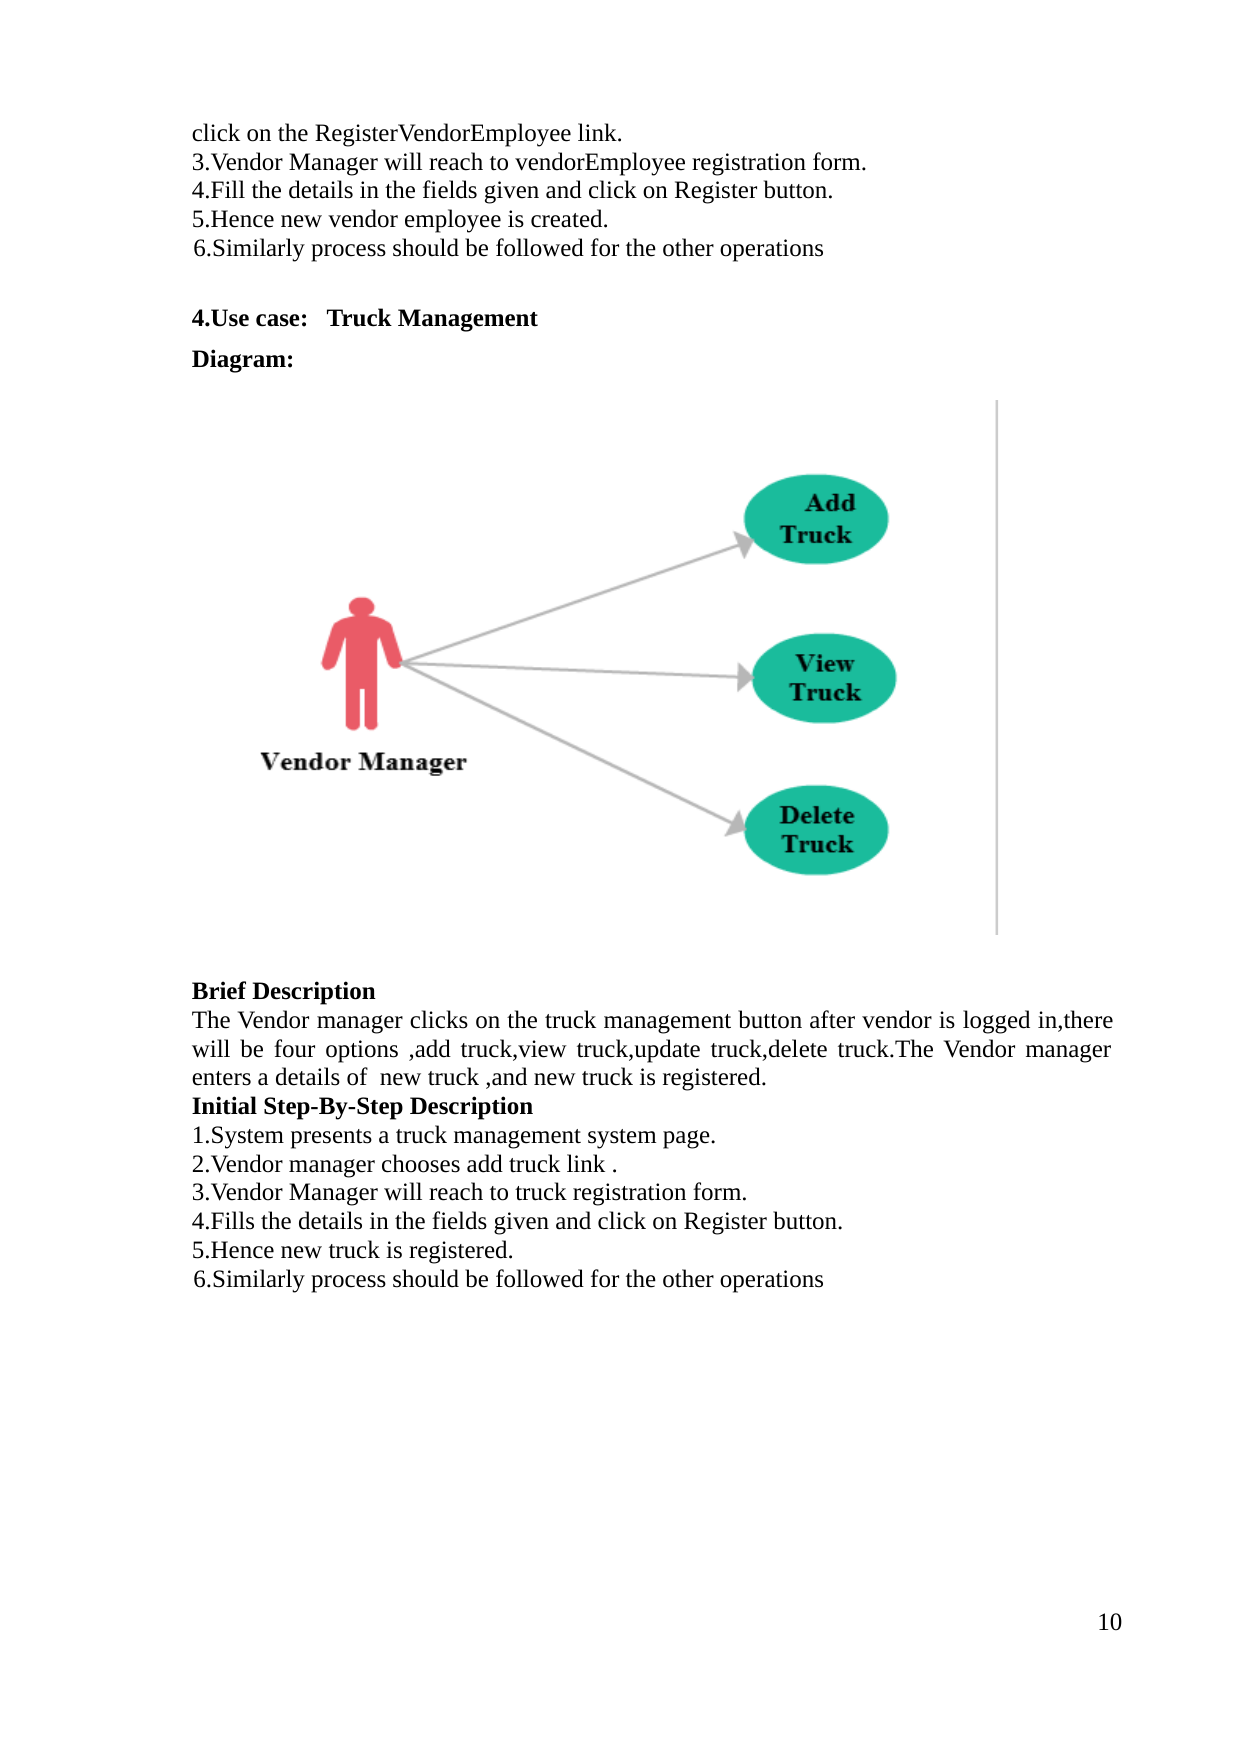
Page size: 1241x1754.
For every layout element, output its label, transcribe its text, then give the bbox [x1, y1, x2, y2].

text 4.Use case: Truck Management [118, 303, 1122, 332]
text 3.Vendor Manager will reach to truck registration form. [118, 1177, 1122, 1206]
picture [260, 400, 999, 935]
text 6.Similarly process should be followed for the other operations [118, 233, 1122, 262]
text Brief Description [118, 976, 1122, 1005]
text 1.System presents a truck management system page. [118, 1120, 1122, 1149]
text 4.Fill the details in the fields given and click on Register button. [118, 176, 1122, 204]
text 4.Fills the details in the fields given and click on Register button. [118, 1206, 1122, 1235]
text The Vendor manager clicks on the truck management button after vendor is logged in,there will be four options ,add truck,view truck,update truck,delete truck.The Vendor manager enters a details of new truck ,and new truck is registered. [118, 1005, 1122, 1091]
text click on the RegisterVendorEmployee link. [118, 118, 1122, 147]
text Initial Step-By-Step Description [118, 1091, 1122, 1120]
text 5.Hence new truck is registered. [118, 1235, 1122, 1264]
text 2.Vendor manager chooses add truck link . [118, 1149, 1122, 1177]
text Diagram: [118, 344, 1122, 373]
text 6.Similarly process should be followed for the other operations [118, 1264, 1122, 1292]
text 3.Vendor Manager will reach to vendorEmployee registration form. [118, 147, 1122, 176]
text 5.Hence new vendor employee is created. [118, 204, 1122, 233]
